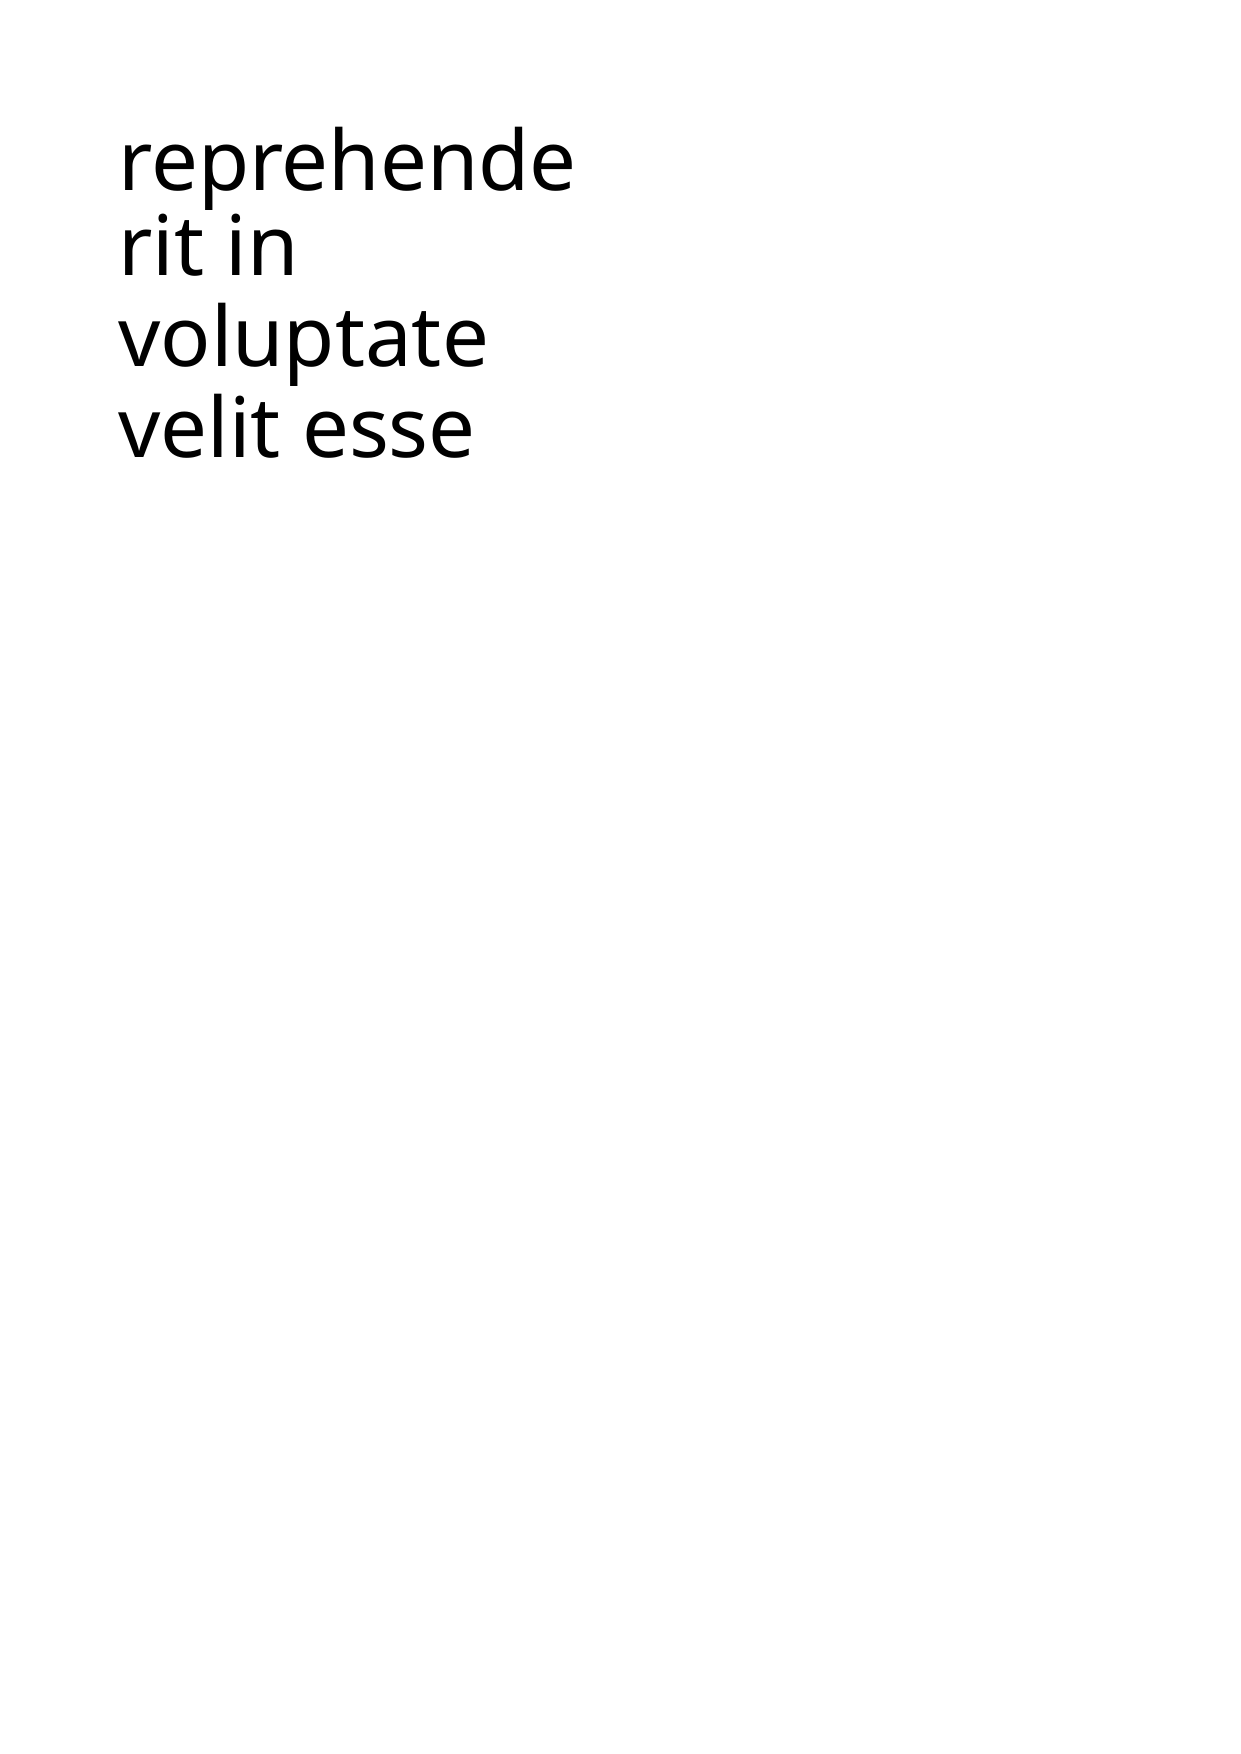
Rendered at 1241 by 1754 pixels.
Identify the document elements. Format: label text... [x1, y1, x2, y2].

text reprehenderit in voluptate velit esse [118, 118, 582, 481]
